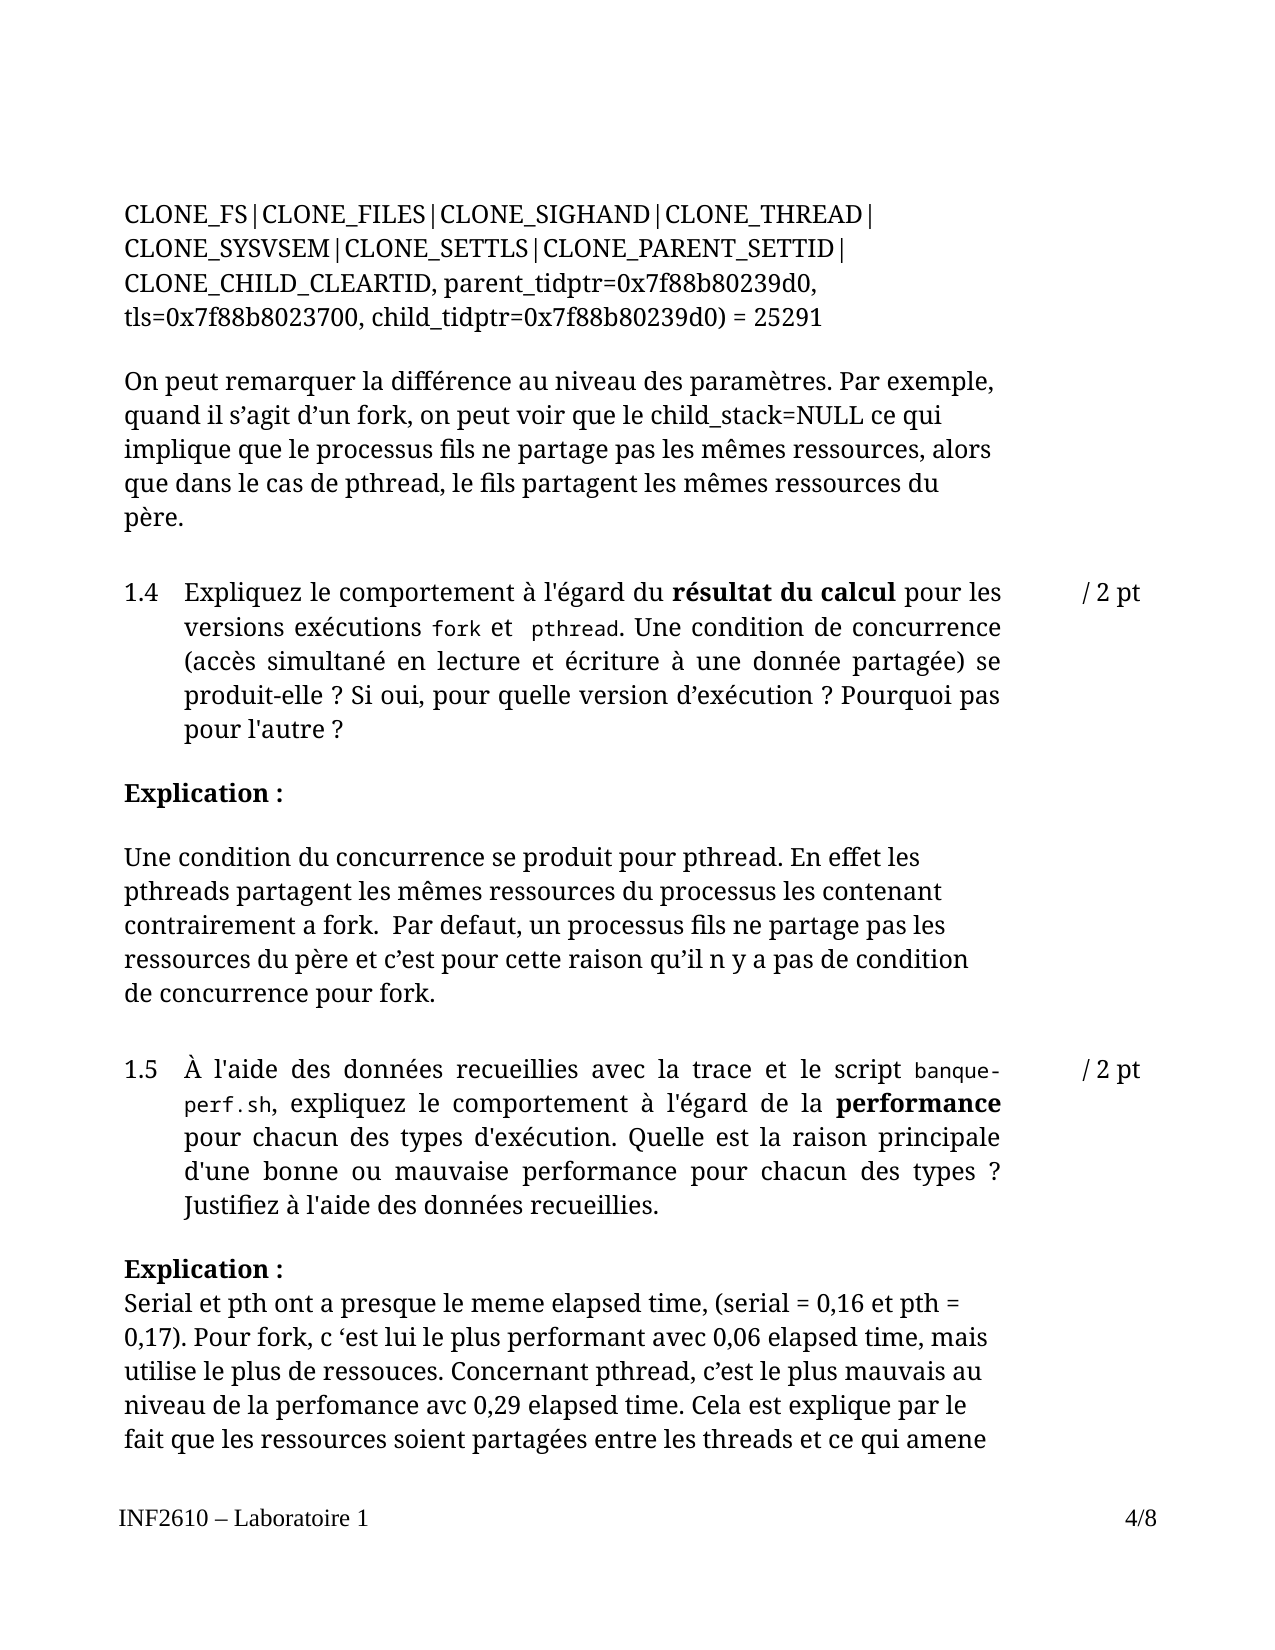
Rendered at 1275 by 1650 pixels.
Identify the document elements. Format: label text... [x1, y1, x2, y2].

table_cell [1008, 554, 1077, 1031]
table_cell [1008, 176, 1077, 554]
table_cell / 2 pt [1077, 554, 1155, 1031]
table_cell [1077, 176, 1155, 554]
table_cell / 2 pt [1077, 1031, 1155, 1462]
table_cell [1008, 1031, 1077, 1462]
table_cell Expliquez le comportement à l'égard du résultat du calcul pour les versions exécutions fork et pthread. Une condition de concurrence (accès simultané en lecture et écriture à une donnée partagée) se produit-elle ? Si oui, pour quelle version d’exécution ? Pourquoi pas pour l'autre ? Explication : Une condition du concurrence se produit pour pthread. En effet les pthreads partagent les mêmes ressources du processus les contenant contrairement a fork. Par defaut, un processus fils ne partage pas les ressources du père et c’est pour cette raison qu’il n y a pas de condition de concurrence pour fork. [118, 554, 1007, 1031]
table_cell À l'aide des données recueillies avec la trace et le script banque-perf.sh, expliquez le comportement à l'égard de la performance pour chacun des types d'exécution. Quelle est la raison principale d'une bonne ou mauvaise performance pour chacun des types ? Justifiez à l'aide des données recueillies. Explication : Serial et pth ont a presque le meme elapsed time, (serial = 0,16 et pth = 0,17). Pour fork, c ‘est lui le plus performant avec 0,06 elapsed time, mais utilise le plus de ressouces. Concernant pthread, c’est le plus mauvais au niveau de la perfomance avc 0,29 elapsed time. Cela est explique par le fait que les ressources soient partagées entre les threads et ce qui amene [118, 1031, 1007, 1462]
table_cell CLONE_FS|CLONE_FILES|CLONE_SIGHAND|CLONE_THREAD|CLONE_SYSVSEM|CLONE_SETTLS|CLONE_PARENT_SETTID|CLONE_CHILD_CLEARTID, parent_tidptr=0x7f88b80239d0, tls=0x7f88b8023700, child_tidptr=0x7f88b80239d0) = 25291 On peut remarquer la différence au niveau des paramètres. Par exemple, quand il s’agit d’un fork, on peut voir que le child_stack=NULL ce qui implique que le processus fils ne partage pas les mêmes ressources, alors que dans le cas de pthread, le fils partagent les mêmes ressources du père. [118, 176, 1007, 554]
